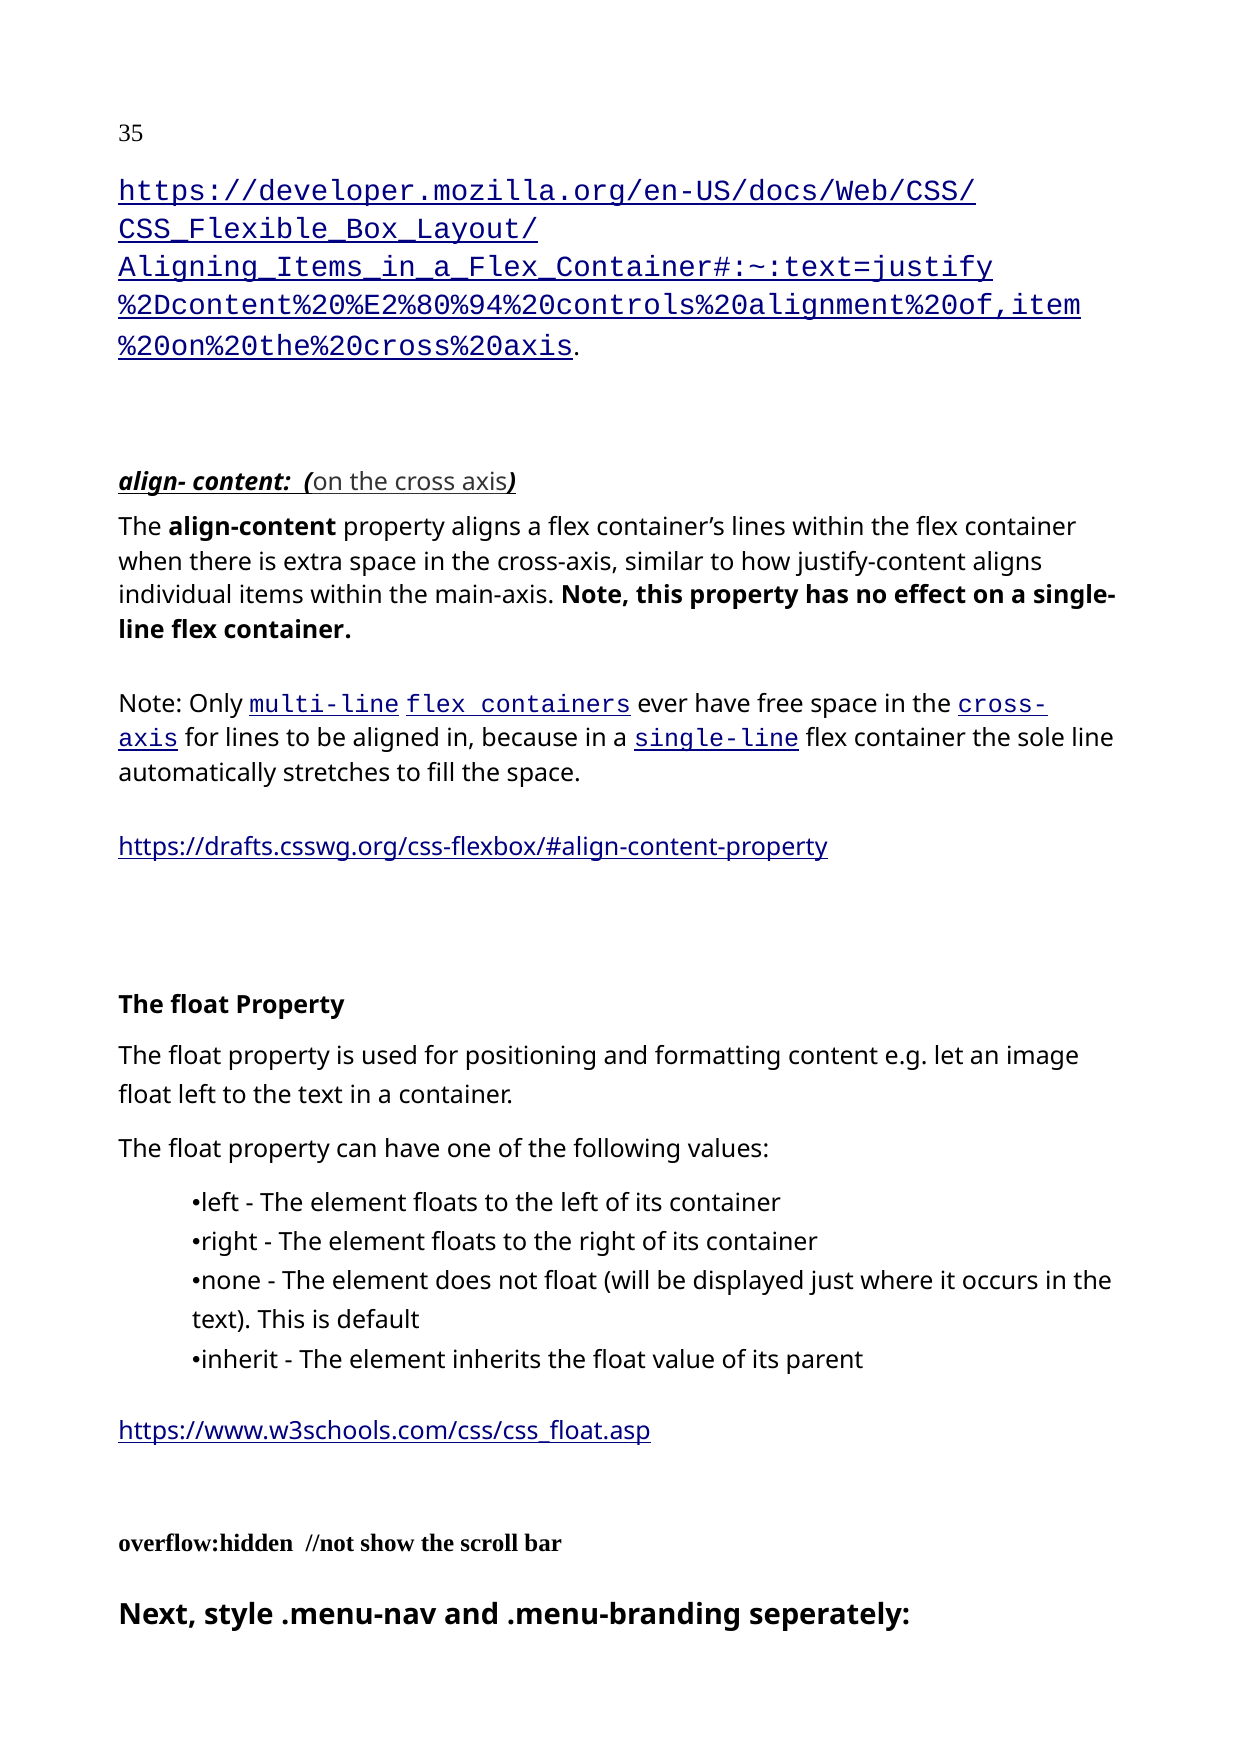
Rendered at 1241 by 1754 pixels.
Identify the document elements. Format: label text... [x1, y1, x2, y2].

text Note: Only multi-line flex containers ever have free space in the cross-axis for lines to be aligned in, because in a single-line flex container the sole line automatically stretches to fill the space. [118, 686, 1122, 788]
text The float property is used for positioning and formatting content e.g. let an image float left to the text in a container. [118, 1038, 1122, 1111]
text The float property can have one of the following values: [118, 1131, 1122, 1165]
text align- content: (on the cross axis) [118, 464, 1122, 498]
list left - The element floats to the left of its container [118, 1185, 1122, 1219]
text The align-content property aligns a flex container’s lines within the flex container when there is extra space in the cross-axis, similar to how justify-content aligns individual items within the main-axis. Note, this property has no effect on a single-line flex container. [118, 509, 1122, 645]
list right - The element floats to the right of its container [118, 1224, 1122, 1258]
text https://developer.mozilla.org/en-US/docs/Web/CSS/CSS_Flexible_Box_Layout/Aligning_Items_in_a_Flex_Container#:~:text=justify%2Dcontent%20%E2%80%94%20controls%20alignment%20of,item%20on%20the%20cross%20axis. [118, 176, 1122, 364]
text Next, style .menu-nav and .menu-branding seperately: [118, 1593, 1122, 1633]
subtitle The float Property [118, 986, 1122, 1020]
text https://drafts.csswg.org/css-flexbox/#align-content-property [118, 829, 1122, 863]
text https://www.w3schools.com/css/css_float.asp [118, 1413, 1122, 1447]
text overflow:hidden //not show the scroll bar [118, 1528, 1122, 1557]
list none - The element does not float (will be displayed just where it occurs in the text). This is default [118, 1263, 1122, 1336]
list inherit - The element inherits the float value of its parent [118, 1341, 1122, 1375]
